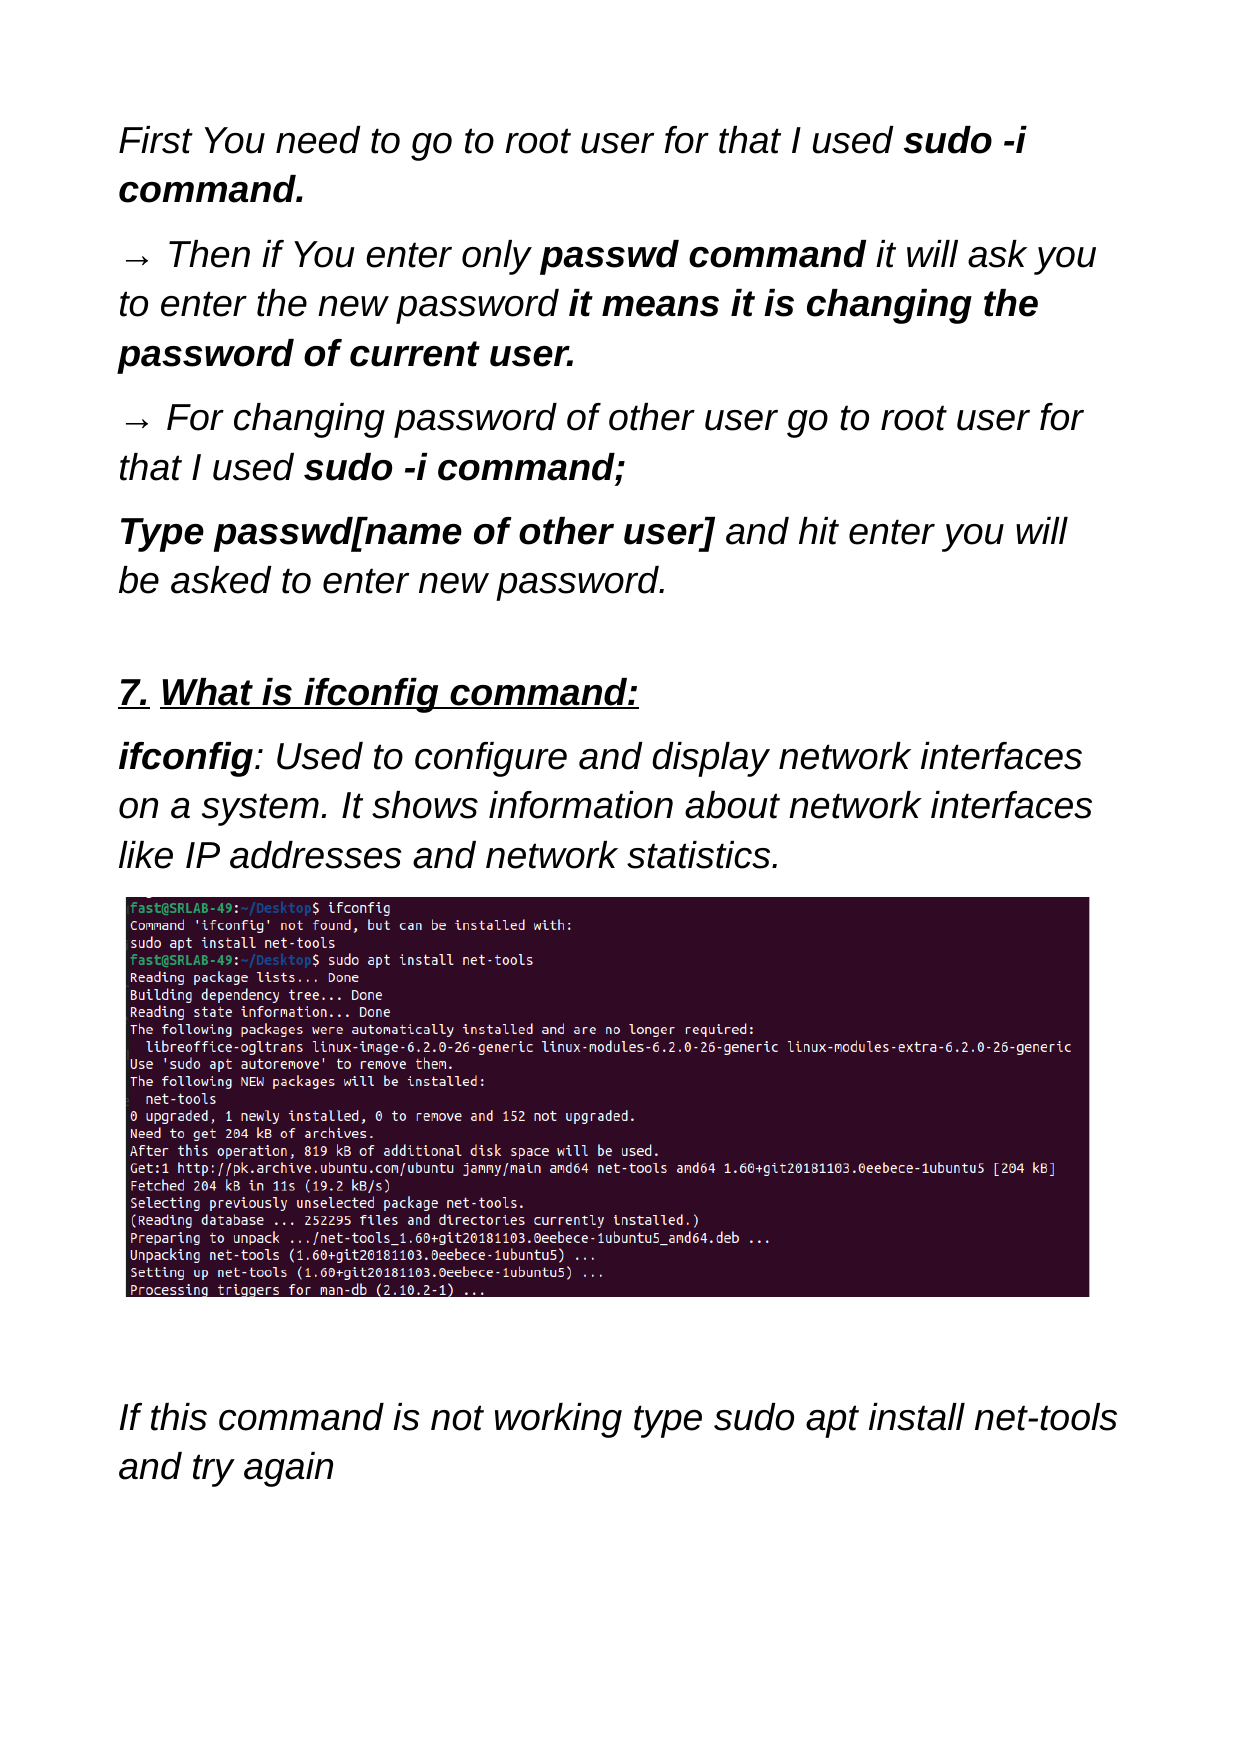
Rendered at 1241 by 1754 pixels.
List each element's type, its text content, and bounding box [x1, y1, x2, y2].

text If this command is not working type sudo apt install net-tools and try again [118, 1395, 1122, 1487]
text → For changing password of other user go to root user for that I used sudo -i command; [118, 395, 1122, 488]
text Type passwd[name of other user] and hit enter you will be asked to enter new password. [118, 509, 1122, 602]
text First You need to go to root user for that I used sudo -i command. [118, 118, 1122, 211]
text 7. What is ifconfig command: [118, 670, 1122, 713]
text ifconfig: Used to configure and display network interfaces on a system. It shows information about network interfaces like IP addresses and network statistics. [118, 734, 1122, 876]
text → Then if You enter only passwd command it will ask you to enter the new password it means it is changing the password of current user. [118, 232, 1122, 374]
picture [125, 897, 1090, 1297]
